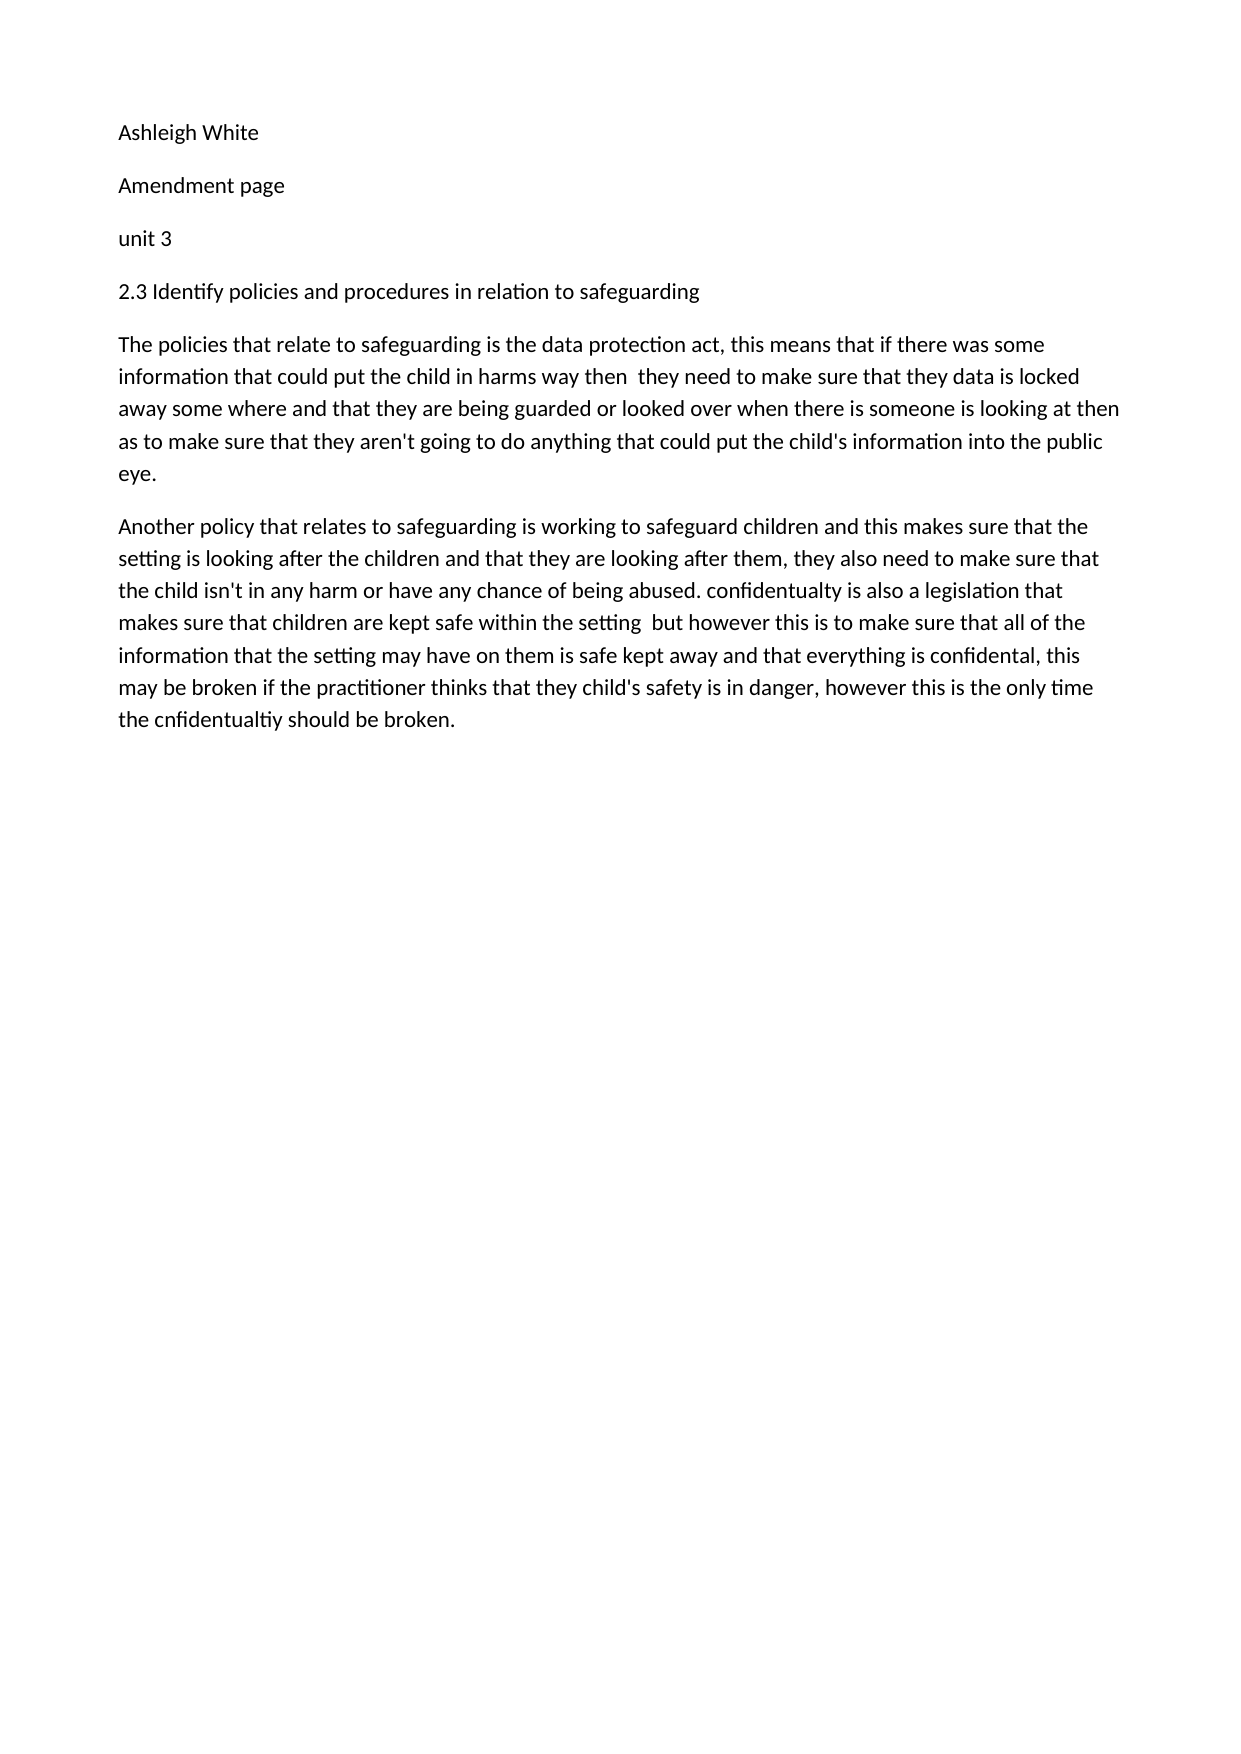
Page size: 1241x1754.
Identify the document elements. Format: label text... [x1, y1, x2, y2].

text Amendment page [118, 171, 1122, 199]
text The policies that relate to safeguarding is the data protection act, this means that if there was some information that could put the child in harms way then they need to make sure that they data is locked away some where and that they are being guarded or looked over when there is someone is looking at then as to make sure that they aren't going to do anything that could put the child's information into the public eye. [118, 330, 1122, 487]
text 2.3 Identify policies and procedures in relation to safeguarding [118, 277, 1122, 305]
text Ashleigh White [118, 118, 1122, 146]
text Another policy that relates to safeguarding is working to safeguard children and this makes sure that the setting is looking after the children and that they are looking after them, they also need to make sure that the child isn't in any harm or have any chance of being abused. confidentualty is also a legislation that makes sure that children are kept safe within the setting but however this is to make sure that all of the information that the setting may have on them is safe kept away and that everything is confidental, this may be broken if the practitioner thinks that they child's safety is in danger, however this is the only time the cnfidentualtiy should be broken. [118, 512, 1122, 733]
text unit 3 [118, 224, 1122, 252]
